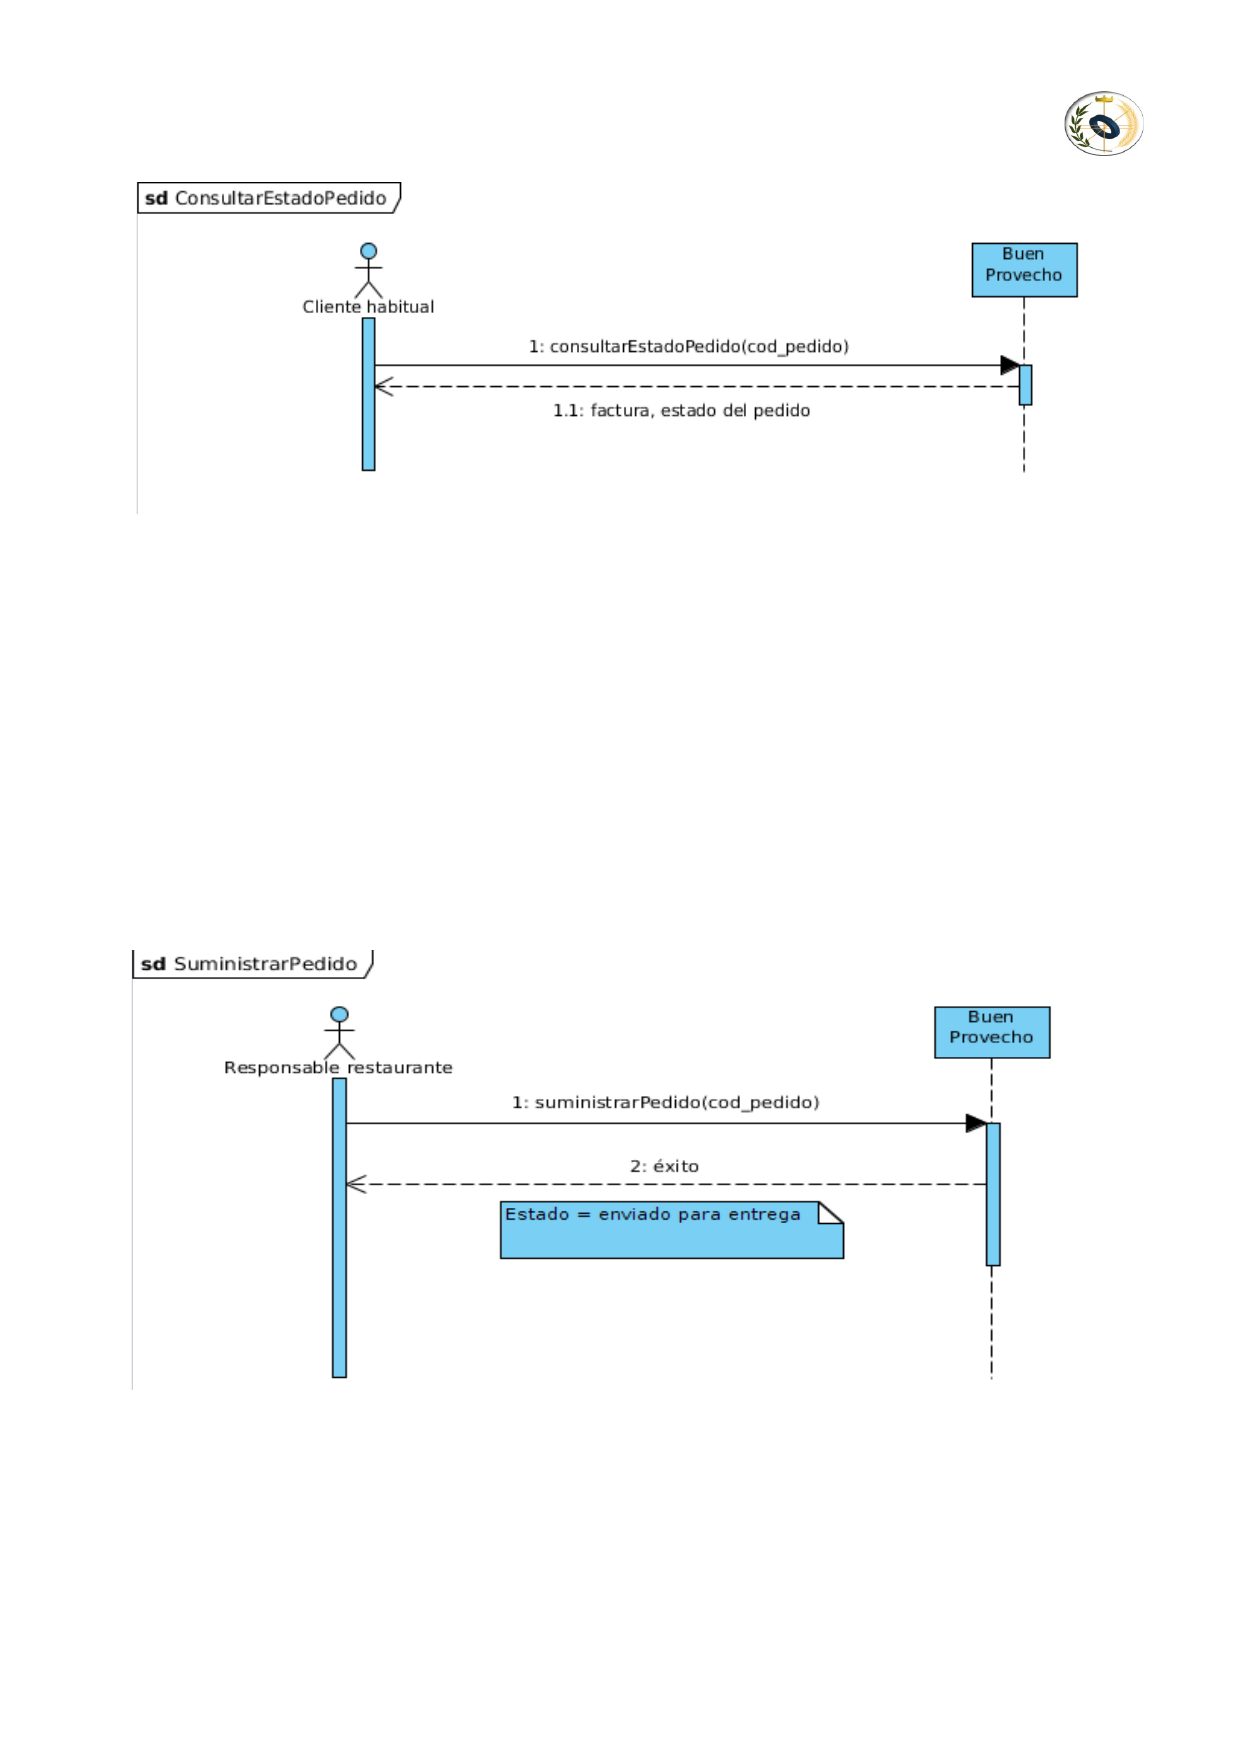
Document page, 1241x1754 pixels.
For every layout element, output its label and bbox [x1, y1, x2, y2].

picture [1064, 91, 1144, 156]
picture [131, 950, 1081, 1390]
picture [136, 182, 1104, 514]
